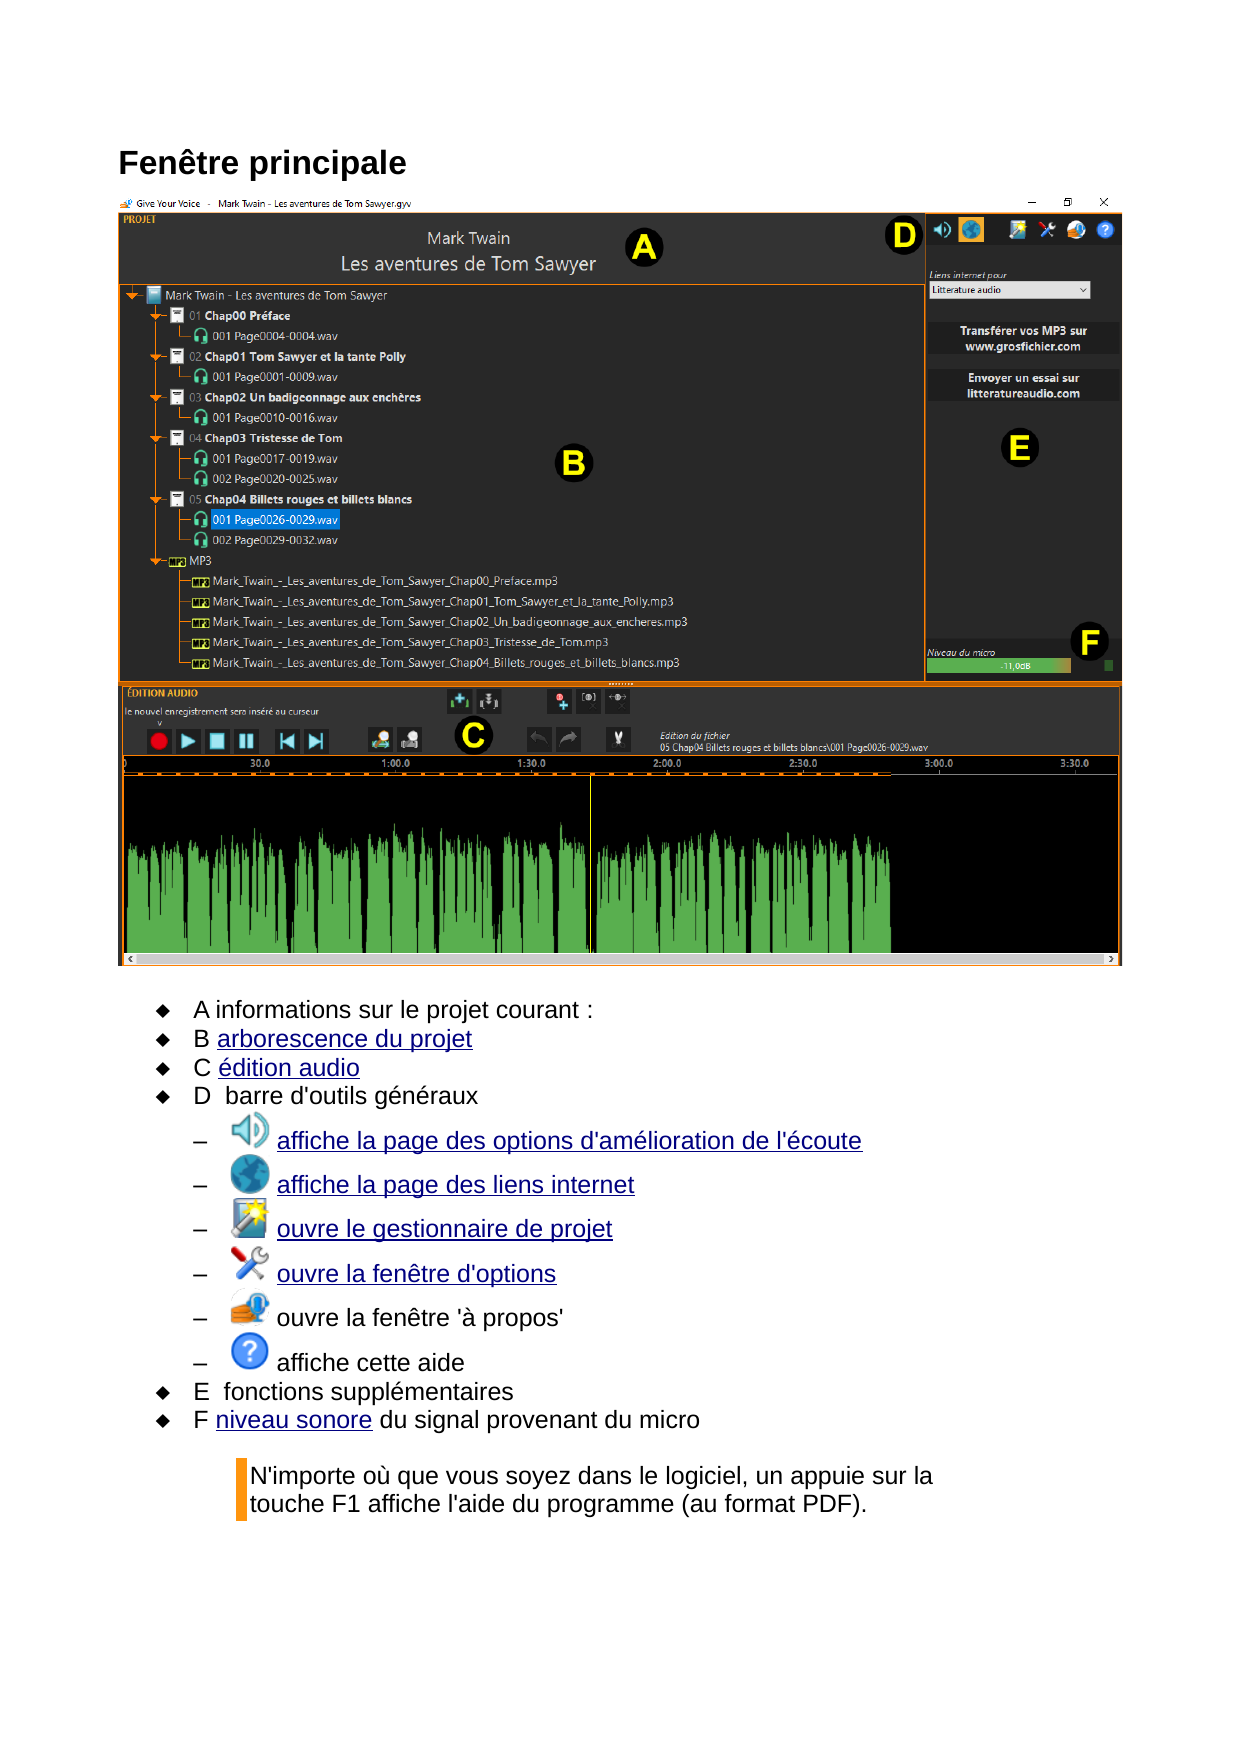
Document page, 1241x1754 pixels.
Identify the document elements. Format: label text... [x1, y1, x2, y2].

picture [230, 1154, 270, 1194]
list B arborescence du projet [156, 1024, 1122, 1052]
list F niveau sonore du signal provenant du micro [156, 1405, 1122, 1434]
picture [230, 1110, 270, 1150]
picture [230, 1198, 270, 1238]
list A informations sur le projet courant : [156, 995, 1122, 1024]
picture [230, 1287, 270, 1327]
list ouvre le gestionnaire de projet [193, 1199, 1122, 1243]
list ouvre la fenêtre 'à propos' [193, 1288, 1122, 1332]
list E fonctions supplémentaires [156, 1376, 1122, 1405]
list affiche la page des liens internet [193, 1154, 1122, 1199]
picture [230, 1332, 270, 1371]
list D barre d'outils généraux [156, 1081, 1122, 1110]
subtitle Fenêtre principale [118, 143, 1122, 182]
list affiche la page des options d'amélioration de l'écoute [193, 1110, 1122, 1154]
text N'importe où que vous soyez dans le logiciel, un appuie sur la touche F1 affiche l'aide du programme (au format PDF). [247, 1458, 1004, 1521]
list affiche cette aide [193, 1332, 1122, 1376]
list C édition audio [156, 1052, 1122, 1081]
list ouvre la fenêtre d'options [193, 1243, 1122, 1288]
picture [230, 1243, 270, 1283]
picture [118, 194, 1123, 966]
